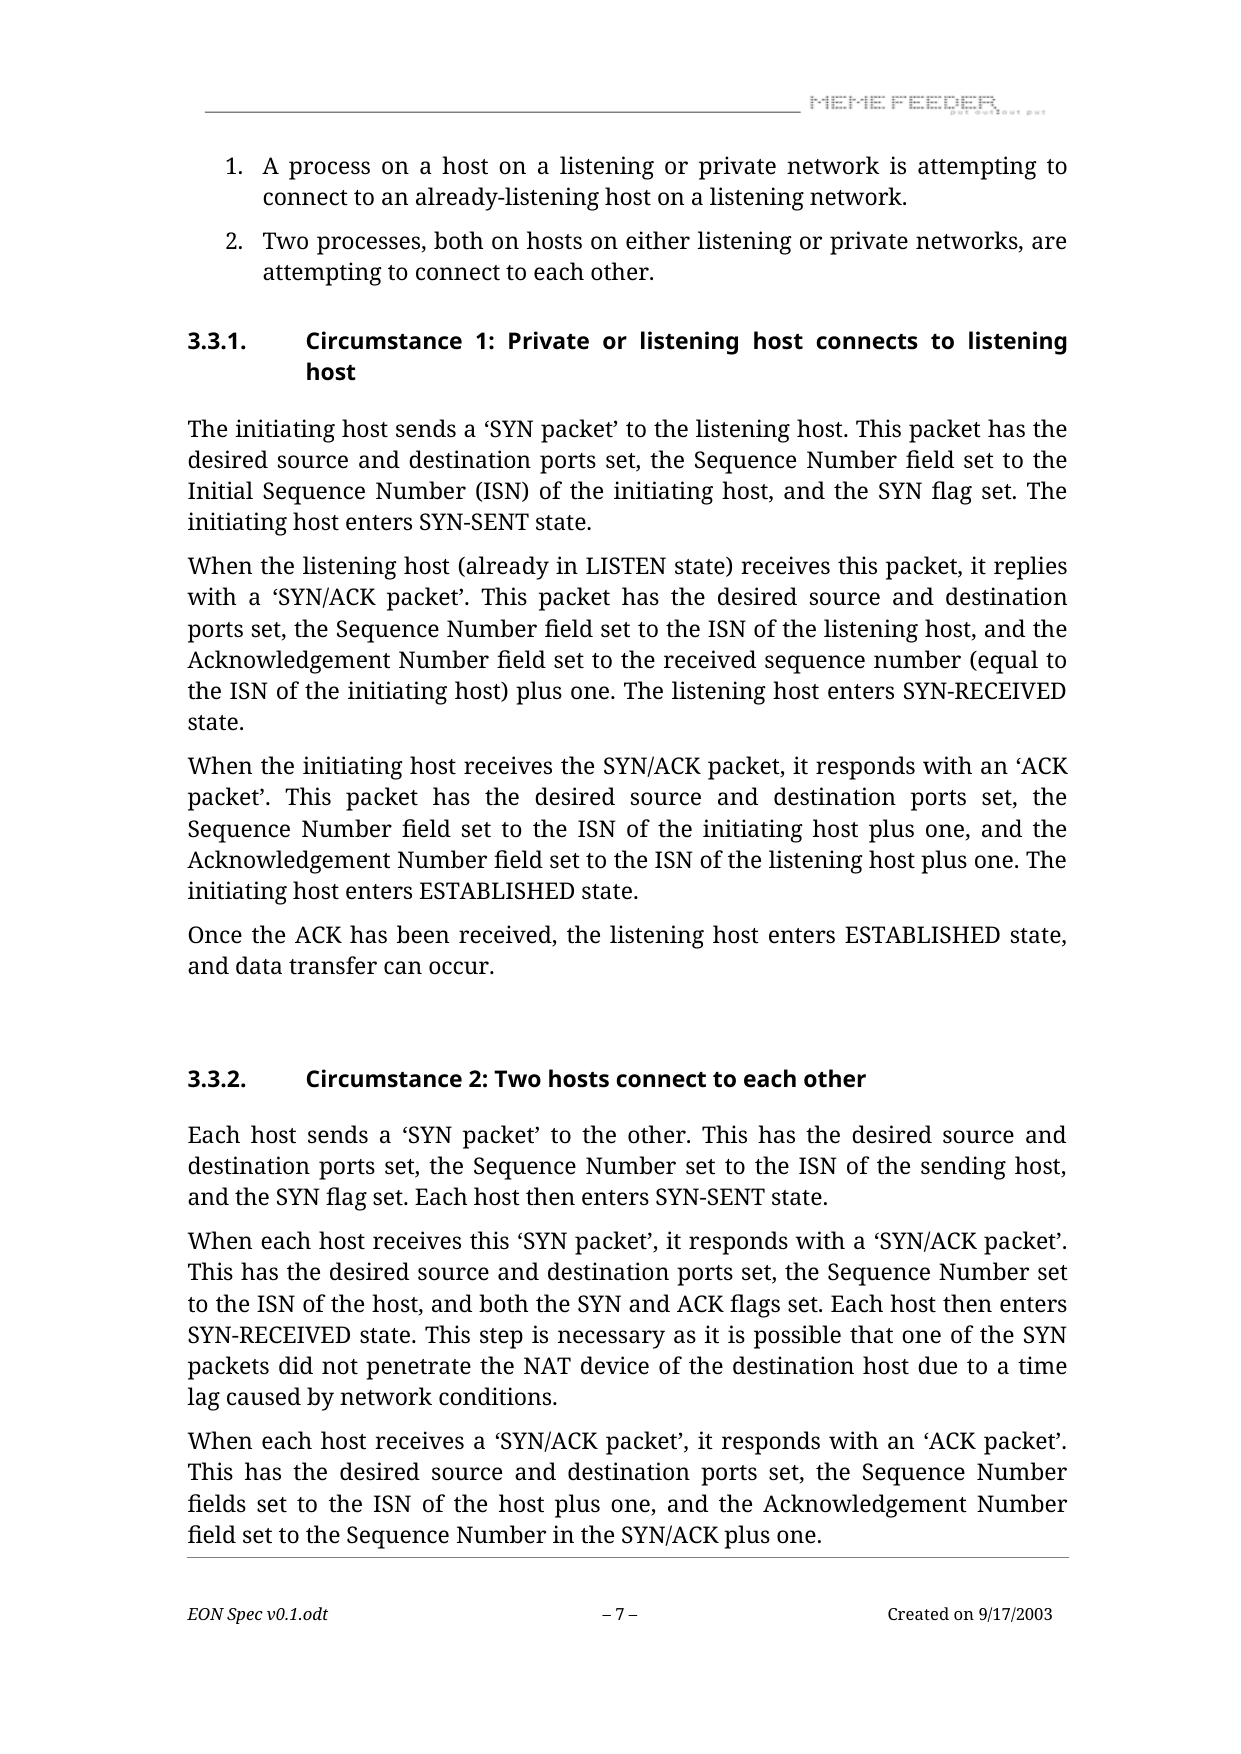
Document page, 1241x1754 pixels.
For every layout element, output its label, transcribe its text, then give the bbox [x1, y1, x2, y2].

subtitle Circumstance 1: Private or listening host connects to listening host [187, 325, 1069, 387]
text Each host sends a ‘SYN packet’ to the other. This has the desired source and destination ports set, the Sequence Number set to the ISN of the sending host, and the SYN flag set. Each host then enters SYN-SENT state. [187, 1119, 1069, 1212]
text When the initiating host receives the SYN/ACK packet, it responds with an ‘ACK packet’. This packet has the desired source and destination ports set, the Sequence Number field set to the ISN of the initiating host plus one, and the Acknowledgement Number field set to the ISN of the listening host plus one. The initiating host enters ESTABLISHED state. [187, 750, 1069, 906]
list Two processes, both on hosts on either listening or private networks, are attempting to connect to each other. [225, 225, 1069, 287]
text Once the ACK has been received, the listening host enters ESTABLISHED state, and data transfer can occur. [187, 919, 1069, 981]
list A process on a host on a listening or private network is attempting to connect to an already-listening host on a listening network. [225, 150, 1069, 212]
text When the listening host (already in LISTEN state) receives this packet, it replies with a ‘SYN/ACK packet’. This packet has the desired source and destination ports set, the Sequence Number field set to the ISN of the listening host, and the Acknowledgement Number field set to the received sequence number (equal to the ISN of the initiating host) plus one. The listening host enters SYN-RECEIVED state. [187, 550, 1069, 737]
text When each host receives this ‘SYN packet’, it responds with a ‘SYN/ACK packet’. This has the desired source and destination ports set, the Sequence Number set to the ISN of the host, and both the SYN and ACK flags set. Each host then enters SYN-RECEIVED state. This step is necessary as it is possible that one of the SYN packets did not penetrate the NAT device of the destination host due to a time lag caused by network conditions. [187, 1225, 1069, 1412]
text When each host receives a ‘SYN/ACK packet’, it responds with an ‘ACK packet’. This has the desired source and destination ports set, the Sequence Number fields set to the ISN of the host plus one, and the Acknowledgement Number field set to the Sequence Number in the SYN/ACK plus one. [187, 1425, 1069, 1550]
picture [204, 82, 1053, 117]
subtitle Circumstance 2: Two hosts connect to each other [187, 1062, 1069, 1094]
text The initiating host sends a ‘SYN packet’ to the listening host. This packet has the desired source and destination ports set, the Sequence Number field set to the Initial Sequence Number (ISN) of the initiating host, and the SYN flag set. The initiating host enters SYN-SENT state. [187, 412, 1069, 537]
